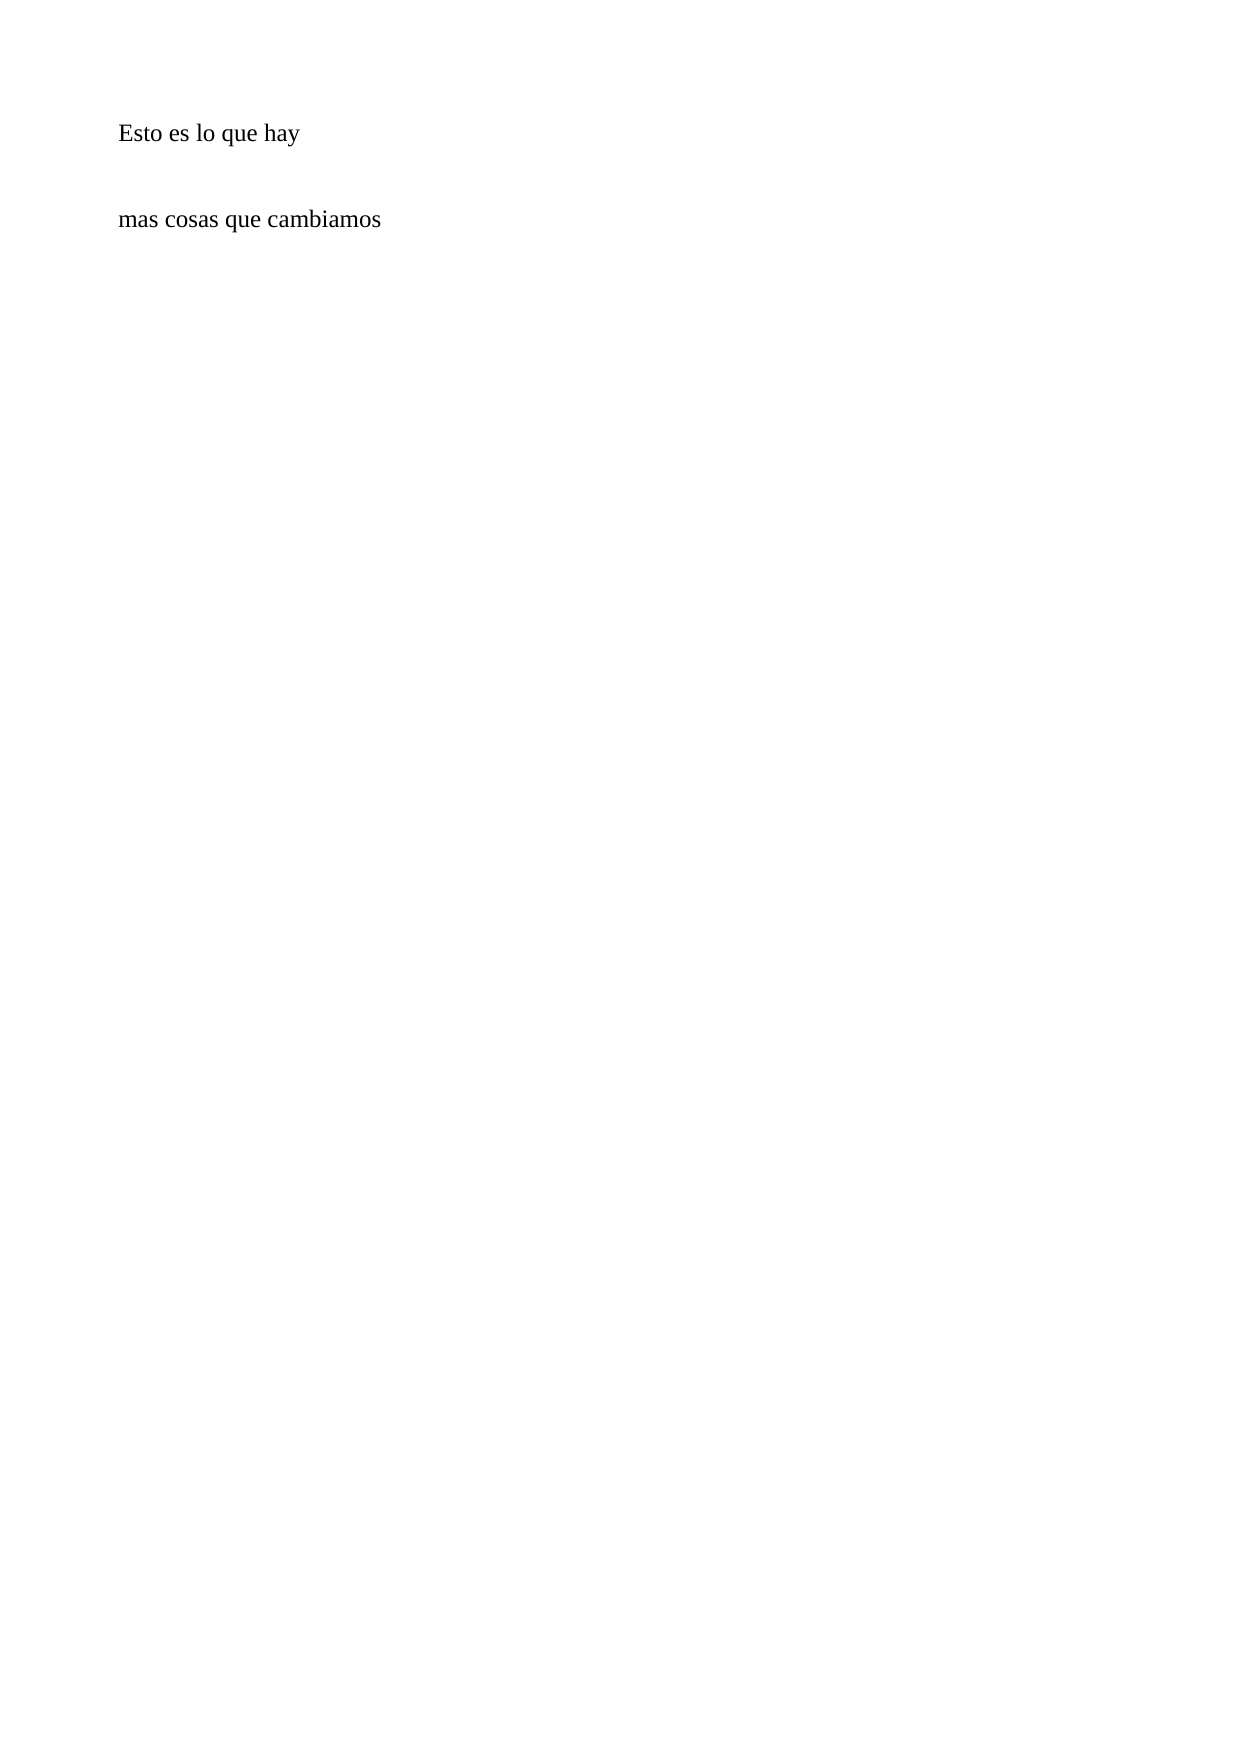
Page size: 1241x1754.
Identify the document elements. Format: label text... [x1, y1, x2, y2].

text mas cosas que cambiamos [118, 204, 1122, 233]
text Esto es lo que hay [118, 118, 1122, 147]
